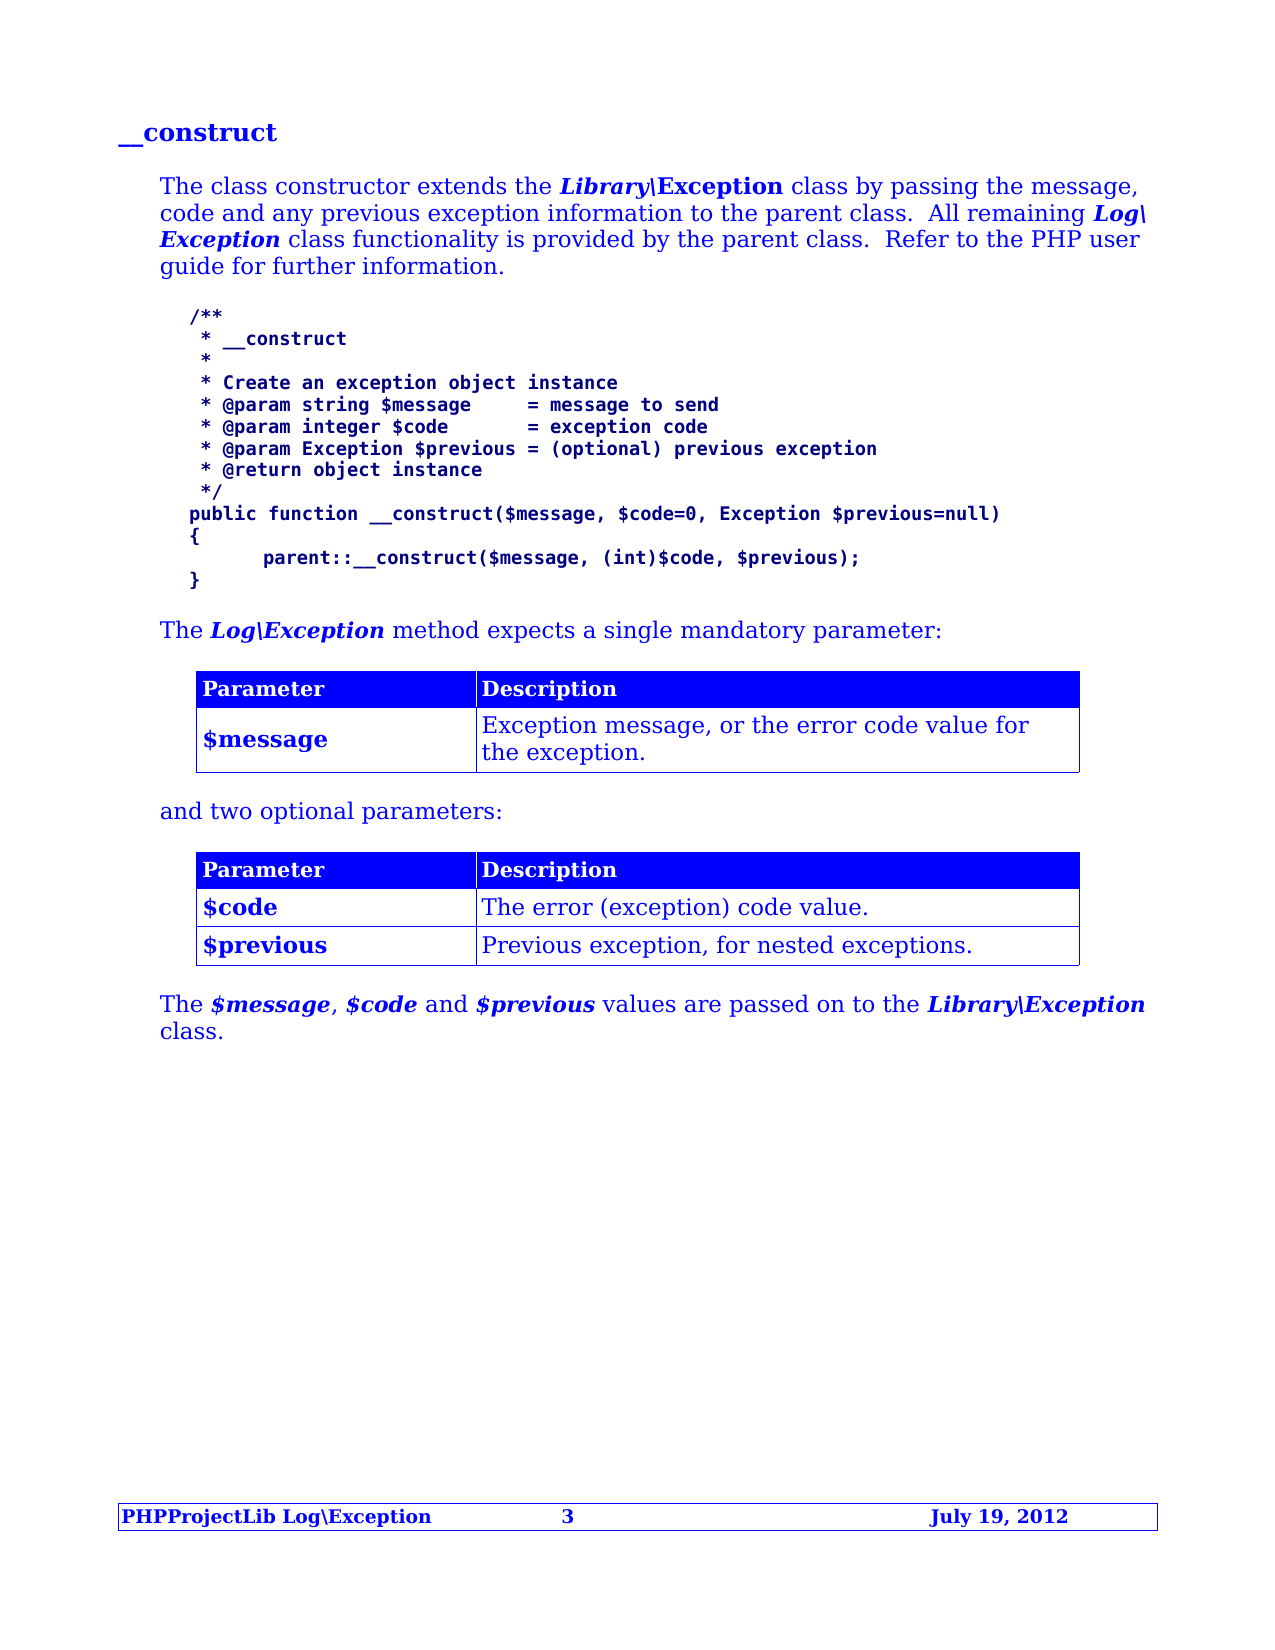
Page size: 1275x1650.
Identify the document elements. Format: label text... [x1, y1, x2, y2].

list */ [189, 481, 1157, 503]
table_header Parameter [197, 853, 476, 888]
list * @param integer $code = exception code [189, 416, 1157, 438]
table_cell Exception message, or the error code value for the exception. [477, 708, 1079, 772]
list } [189, 569, 1157, 591]
list public function __construct($message, $code=0, Exception $previous=null) [189, 503, 1157, 525]
text The class constructor extends the Library\Exception class by passing the message, code and any previous exception information to the parent class. All remaining Log\Exception class functionality is provided by the parent class. Refer to the PHP user guide for further information. [159, 173, 1157, 280]
table_header Parameter [197, 672, 476, 707]
text and two optional parameters: [159, 798, 1157, 825]
list { [189, 525, 1157, 547]
list * [189, 350, 1157, 372]
list * @param string $message = message to send [189, 394, 1157, 416]
table_cell $message [197, 708, 476, 772]
table_cell The error (exception) code value. [477, 889, 1079, 926]
table_header Description [477, 672, 1079, 707]
list * @return object instance [189, 459, 1157, 481]
list * Create an exception object instance [189, 372, 1157, 394]
text The Log\Exception method expects a single mandatory parameter: [159, 617, 1157, 644]
list * @param Exception $previous = (optional) previous exception [189, 438, 1157, 459]
list /** [189, 306, 1157, 328]
table_header Description [477, 853, 1079, 888]
list parent::__construct($message, (int)$code, $previous); [189, 547, 1157, 569]
text The $message, $code and $previous values are passed on to the Library\Exception class. [159, 991, 1157, 1045]
table_cell $previous [197, 927, 476, 965]
table_cell Previous exception, for nested exceptions. [477, 927, 1079, 965]
list * __construct [189, 328, 1157, 350]
table_cell $code [197, 889, 476, 926]
title __construct [118, 118, 1157, 147]
